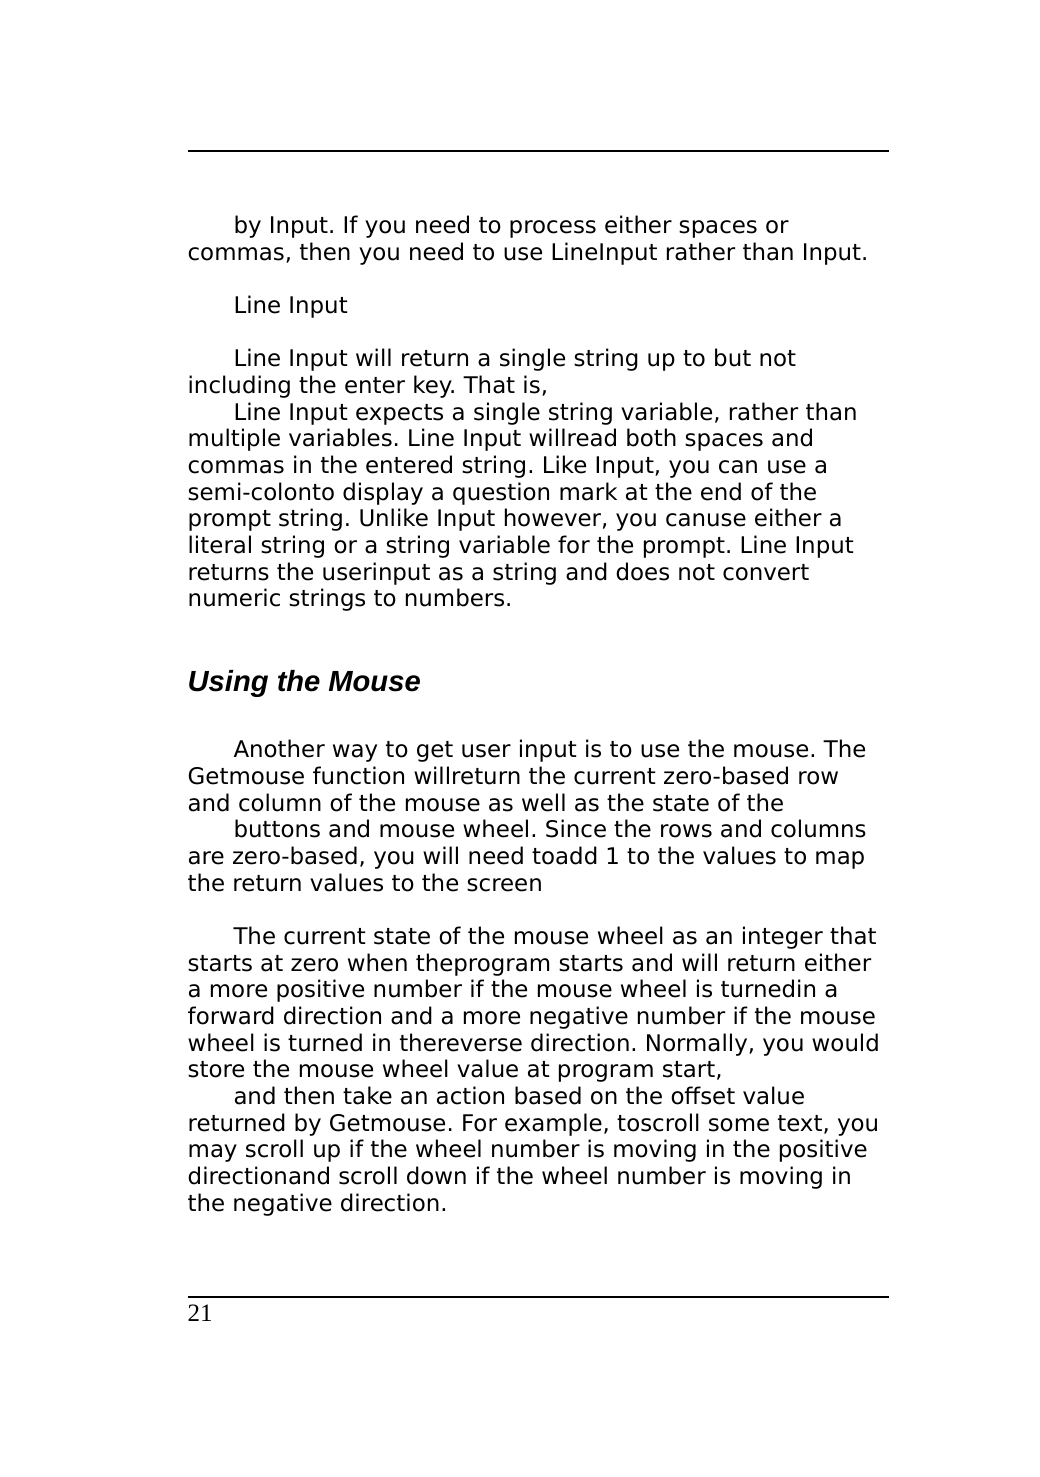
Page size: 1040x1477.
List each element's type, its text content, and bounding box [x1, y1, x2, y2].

text buttons and mouse wheel. Since the rows and columns are zero-based, you will need toadd 1 to the values to map the return values to the screen [187, 816, 889, 896]
text The current state of the mouse wheel as an integer that starts at zero when theprogram starts and will return either a more positive number if the mouse wheel is turnedin a forward direction and a more negative number if the mouse wheel is turned in thereverse direction. Normally, you would store the mouse wheel value at program start, [187, 923, 889, 1083]
text Line Input expects a single string variable, rather than multiple variables. Line Input willread both spaces and commas in the entered string. Like Input, you can use a semi-colonto display a question mark at the end of the prompt string. Unlike Input however, you canuse either a literal string or a string variable for the prompt. Line Input returns the userinput as a string and does not convert numeric strings to numbers. [187, 399, 889, 612]
text Line Input will return a single string up to but not including the enter key. That is, [187, 345, 889, 399]
text Another way to get user input is to use the mouse. The Getmouse function willreturn the current zero-based row and column of the mouse as well as the state of the [187, 736, 889, 816]
text by Input. If you need to process either spaces or commas, then you need to use LineInput rather than Input. [187, 212, 889, 265]
subtitle Using the Mouse [187, 664, 889, 697]
text and then take an action based on the offset value returned by Getmouse. For example, toscroll some text, you may scroll up if the wheel number is moving in the positive directionand scroll down if the wheel number is moving in the negative direction. [187, 1083, 889, 1216]
text Line Input [187, 292, 889, 319]
